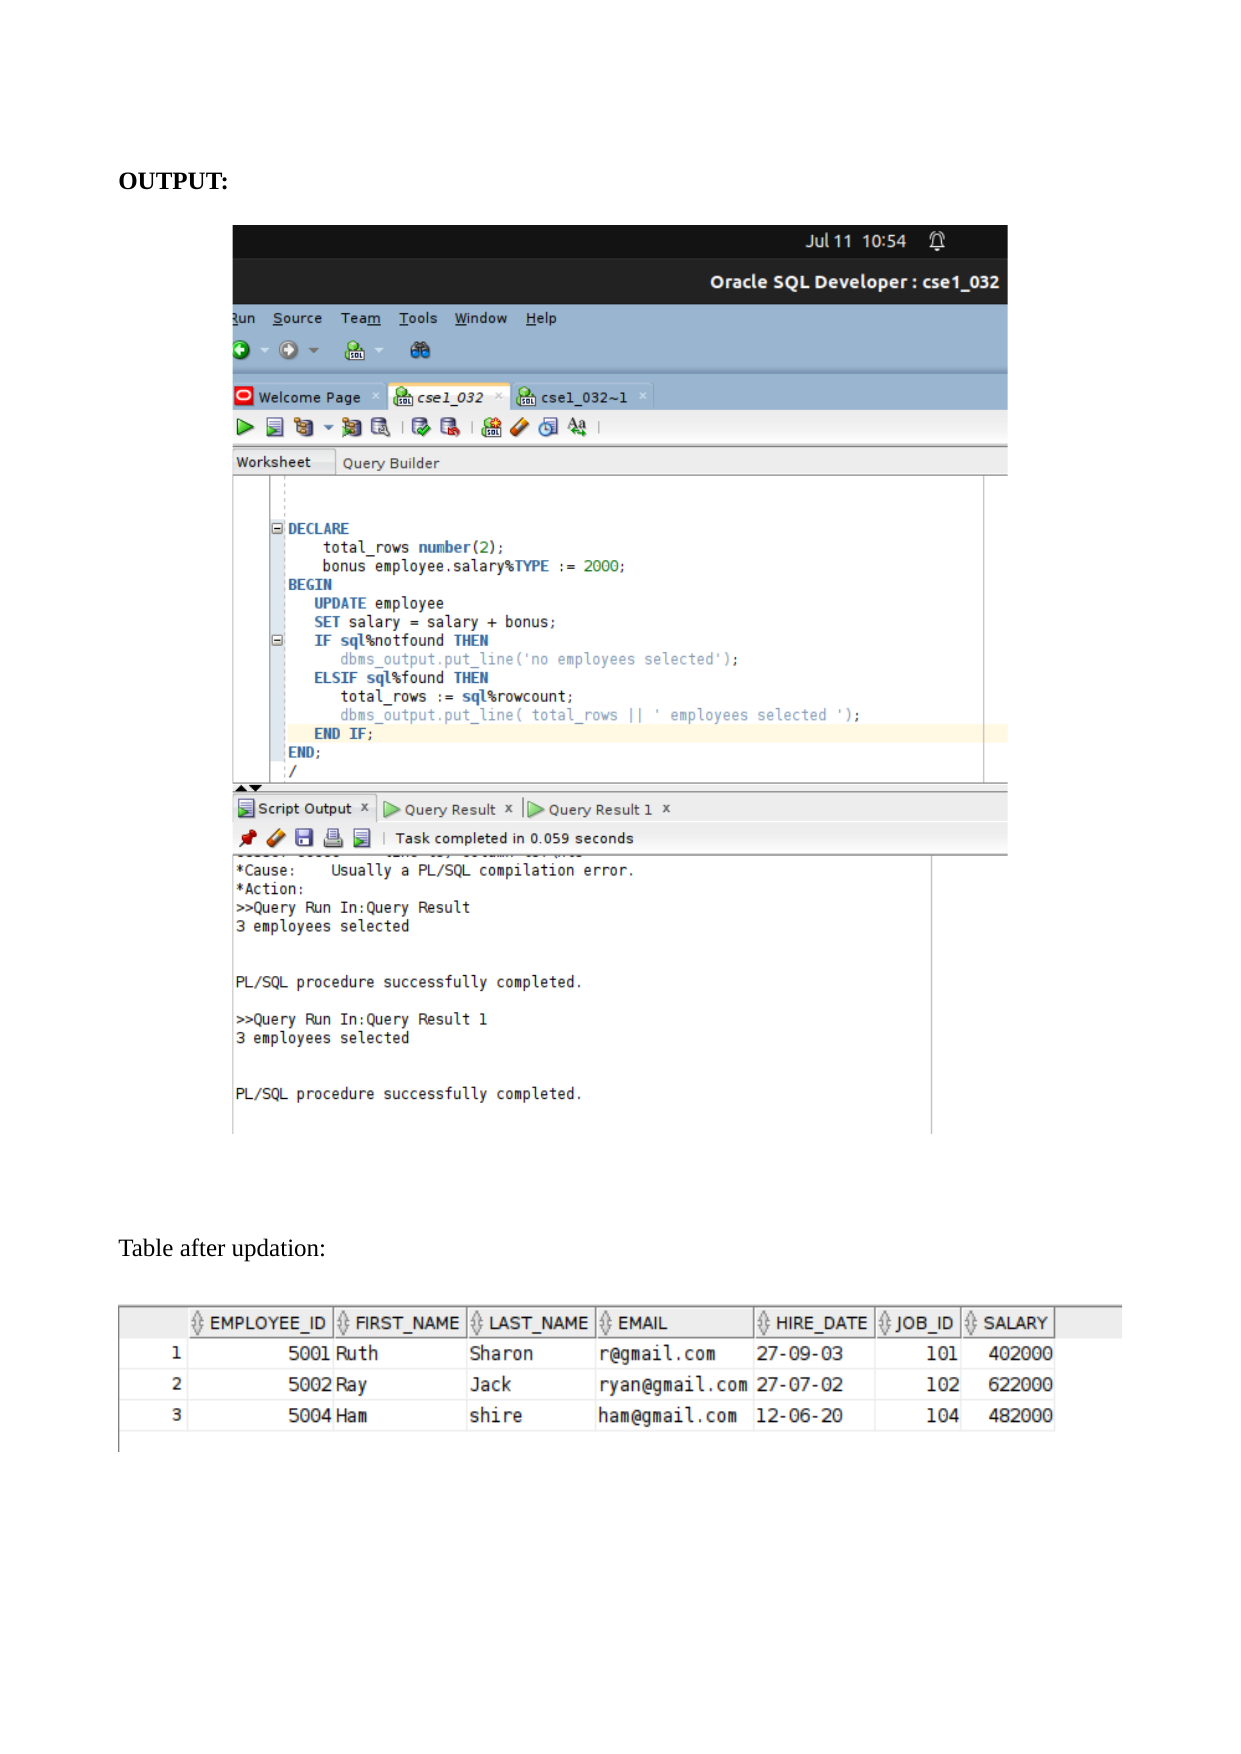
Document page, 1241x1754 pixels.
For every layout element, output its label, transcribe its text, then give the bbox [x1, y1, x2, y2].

text Table after updation: [118, 1233, 1122, 1262]
text OUTPUT: [118, 166, 1122, 194]
picture [232, 225, 1008, 1134]
picture [118, 1304, 1123, 1452]
